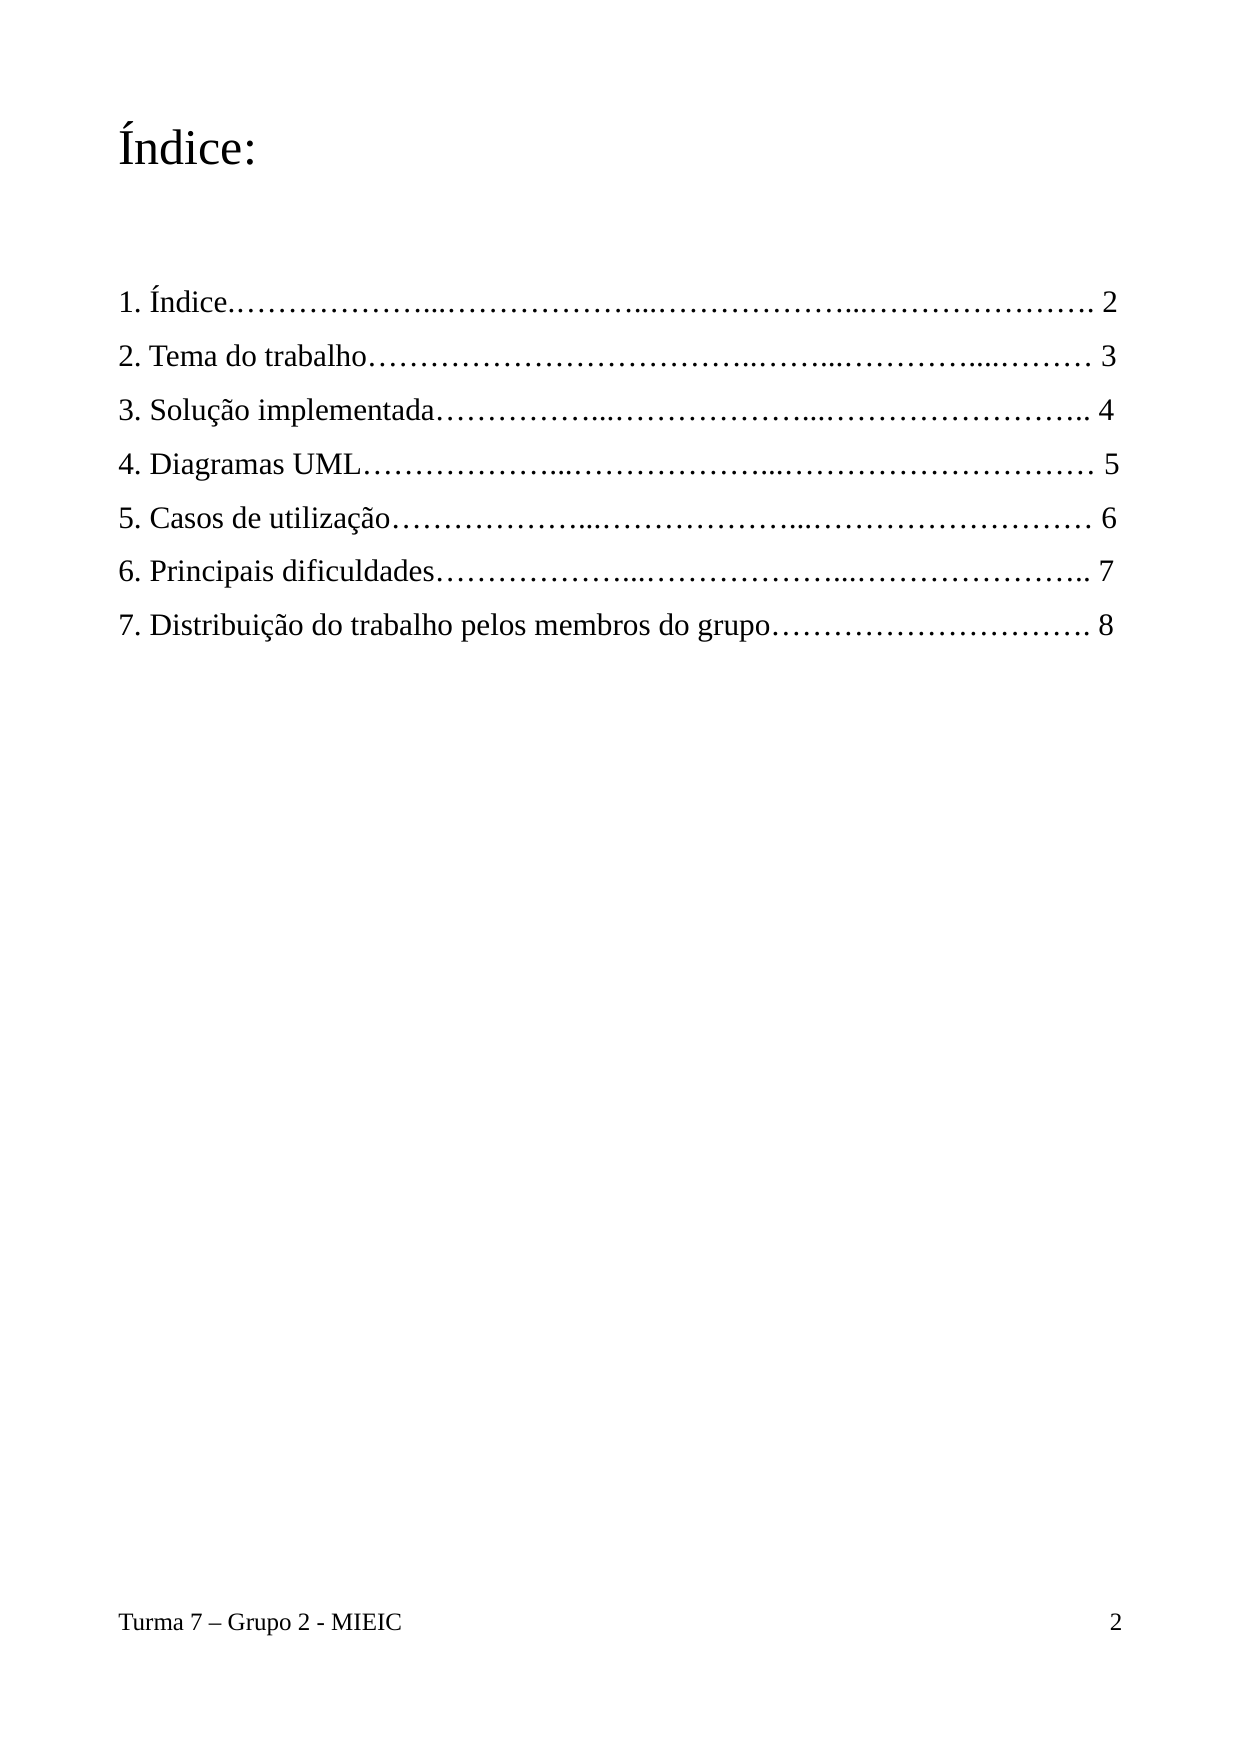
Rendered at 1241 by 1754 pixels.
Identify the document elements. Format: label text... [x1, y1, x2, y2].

text 7. Distribuição do trabalho pelos membros do grupo…………………………. 8 [118, 607, 1122, 642]
text 6. Principais dificuldades………………...………………...………………….. 7 [118, 553, 1122, 589]
text 3. Solução implementada……………...………………...…………………….. 4 [118, 391, 1122, 427]
text 5. Casos de utilização………………...………………...……………………… 6 [118, 499, 1122, 535]
text 1. Índice.………………...………………...………………...…………………. 2 [118, 283, 1122, 319]
text 4. Diagramas UML………………...………………...………………………… 5 [118, 445, 1122, 481]
text Índice: [118, 118, 1122, 176]
text 2. Tema do trabalho………………………………..……...…………....……… 3 [118, 337, 1122, 373]
